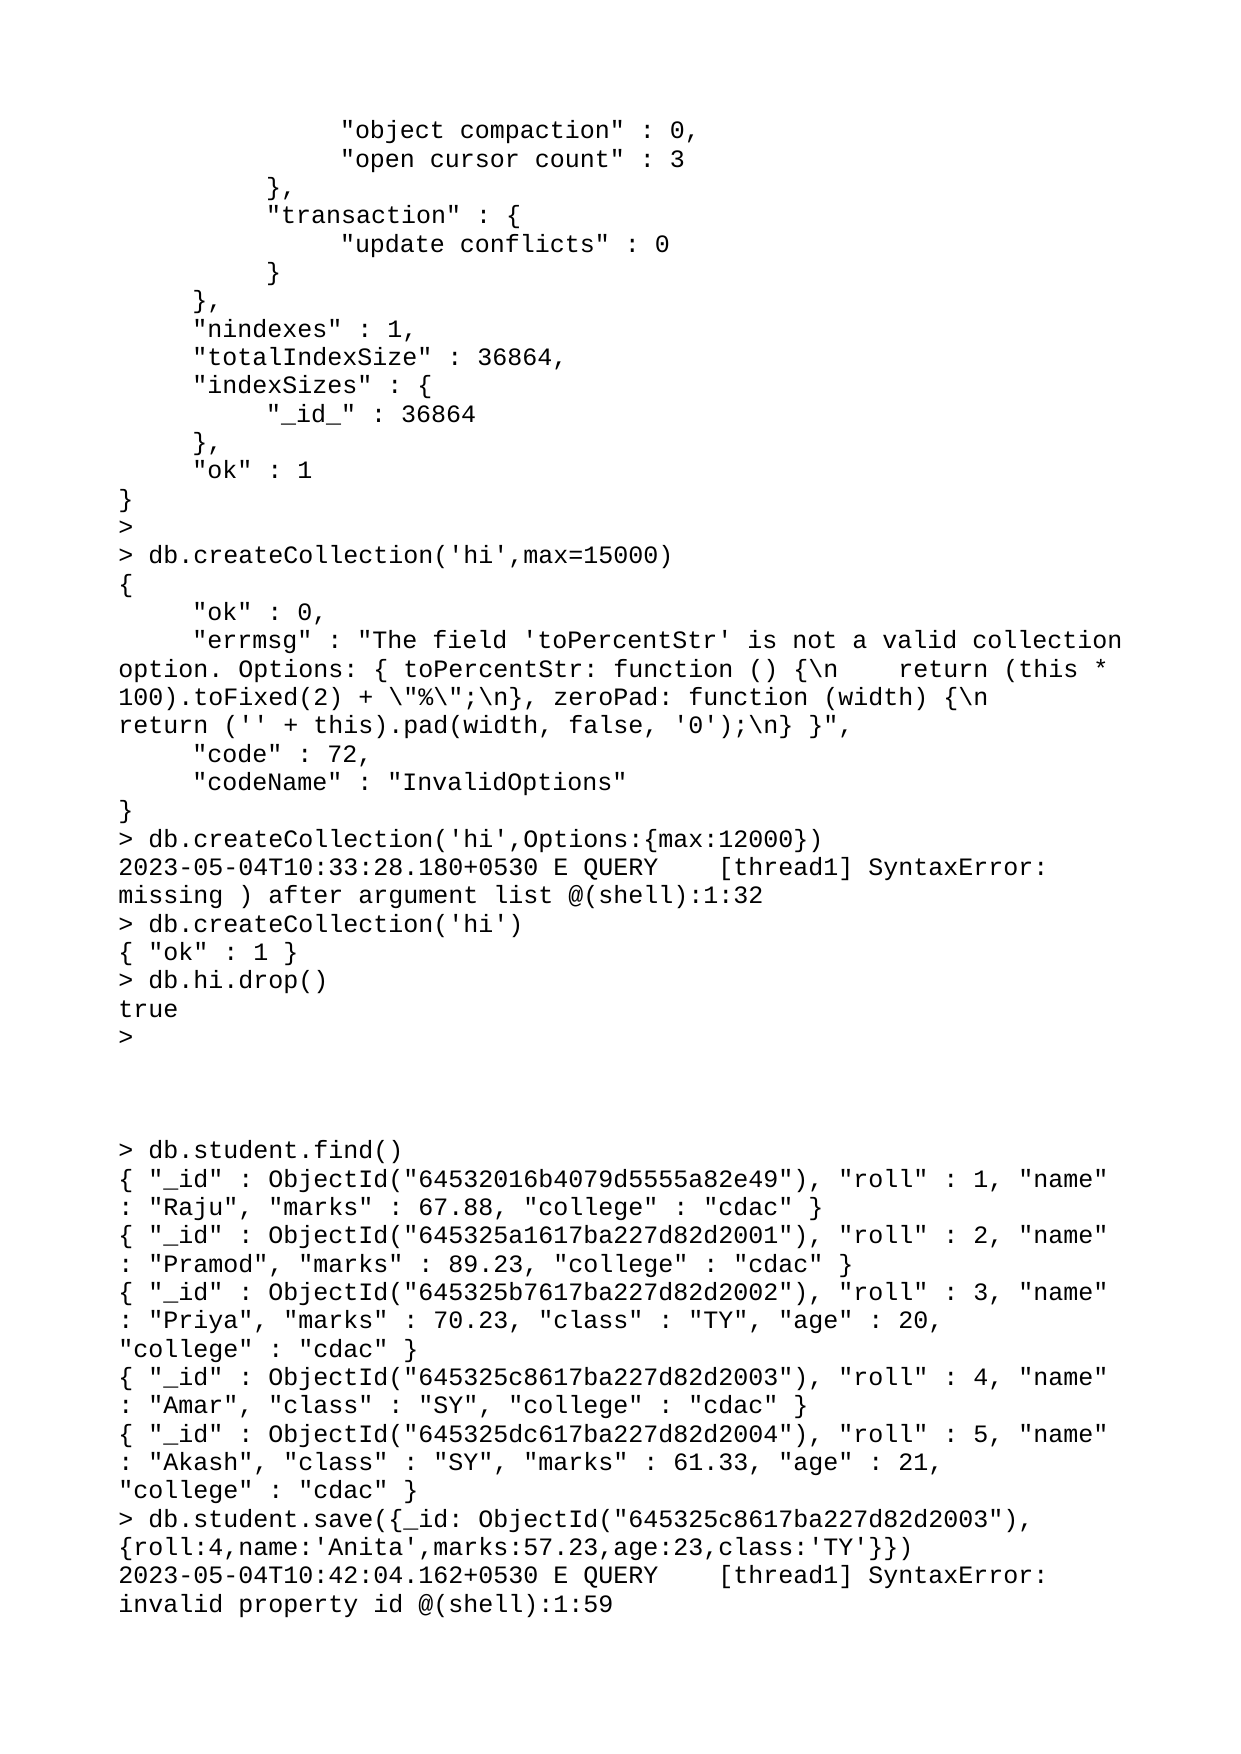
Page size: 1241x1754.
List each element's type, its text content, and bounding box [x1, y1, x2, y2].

text { "_id" : ObjectId("645325b7617ba227d82d2002"), "roll" : 3, "name" : "Priya", "marks" : 70.23, "class" : "TY", "age" : 20, "college" : "cdac" } [118, 1280, 1122, 1365]
text "open cursor count" : 3 [118, 146, 1122, 175]
text > db.student.save({_id: ObjectId("645325c8617ba227d82d2003"),{roll:4,name:'Anita',marks:57.23,age:23,class:'TY'}}) [118, 1506, 1122, 1563]
text "nindexes" : 1, [118, 316, 1122, 345]
text 2023-05-04T10:33:28.180+0530 E QUERY [thread1] SyntaxError: missing ) after argument list @(shell):1:32 [118, 855, 1122, 911]
text { "ok" : 1 } [118, 940, 1122, 968]
text { "_id" : ObjectId("645325a1617ba227d82d2001"), "roll" : 2, "name" : "Pramod", "marks" : 89.23, "college" : "cdac" } [118, 1223, 1122, 1280]
text "_id_" : 36864 [118, 401, 1122, 430]
text } [118, 260, 1122, 288]
text > [118, 1025, 1122, 1053]
text } [118, 486, 1122, 515]
text { "_id" : ObjectId("645325dc617ba227d82d2004"), "roll" : 5, "name" : "Akash", "class" : "SY", "marks" : 61.33, "age" : 21, "college" : "cdac" } [118, 1421, 1122, 1506]
text "totalIndexSize" : 36864, [118, 345, 1122, 373]
text > db.createCollection('hi') [118, 911, 1122, 940]
text { "_id" : ObjectId("645325c8617ba227d82d2003"), "roll" : 4, "name" : "Amar", "class" : "SY", "college" : "cdac" } [118, 1365, 1122, 1421]
text > db.hi.drop() [118, 968, 1122, 996]
text > db.createCollection('hi',max=15000) [118, 543, 1122, 571]
text true [118, 996, 1122, 1025]
text "update conflicts" : 0 [118, 231, 1122, 260]
text }, [118, 288, 1122, 316]
text "indexSizes" : { [118, 373, 1122, 401]
text "errmsg" : "The field 'toPercentStr' is not a valid collection option. Options: { toPercentStr: function () {\n return (this * 100).toFixed(2) + \"%\";\n}, zeroPad: function (width) {\n return ('' + this).pad(width, false, '0');\n} }", [118, 628, 1122, 741]
text "ok" : 0, [118, 600, 1122, 628]
text { [118, 571, 1122, 600]
text }, [118, 175, 1122, 203]
text { "_id" : ObjectId("64532016b4079d5555a82e49"), "roll" : 1, "name" : "Raju", "marks" : 67.88, "college" : "cdac" } [118, 1166, 1122, 1223]
text 2023-05-04T10:42:04.162+0530 E QUERY [thread1] SyntaxError: invalid property id @(shell):1:59 [118, 1563, 1122, 1620]
text "code" : 72, [118, 741, 1122, 770]
text "ok" : 1 [118, 458, 1122, 486]
text "object compaction" : 0, [118, 118, 1122, 146]
text } [118, 798, 1122, 826]
text > db.createCollection('hi',Options:{max:12000}) [118, 826, 1122, 855]
text }, [118, 430, 1122, 458]
text "transaction" : { [118, 203, 1122, 231]
text "codeName" : "InvalidOptions" [118, 770, 1122, 798]
text > [118, 515, 1122, 543]
text > db.student.find() [118, 1138, 1122, 1166]
